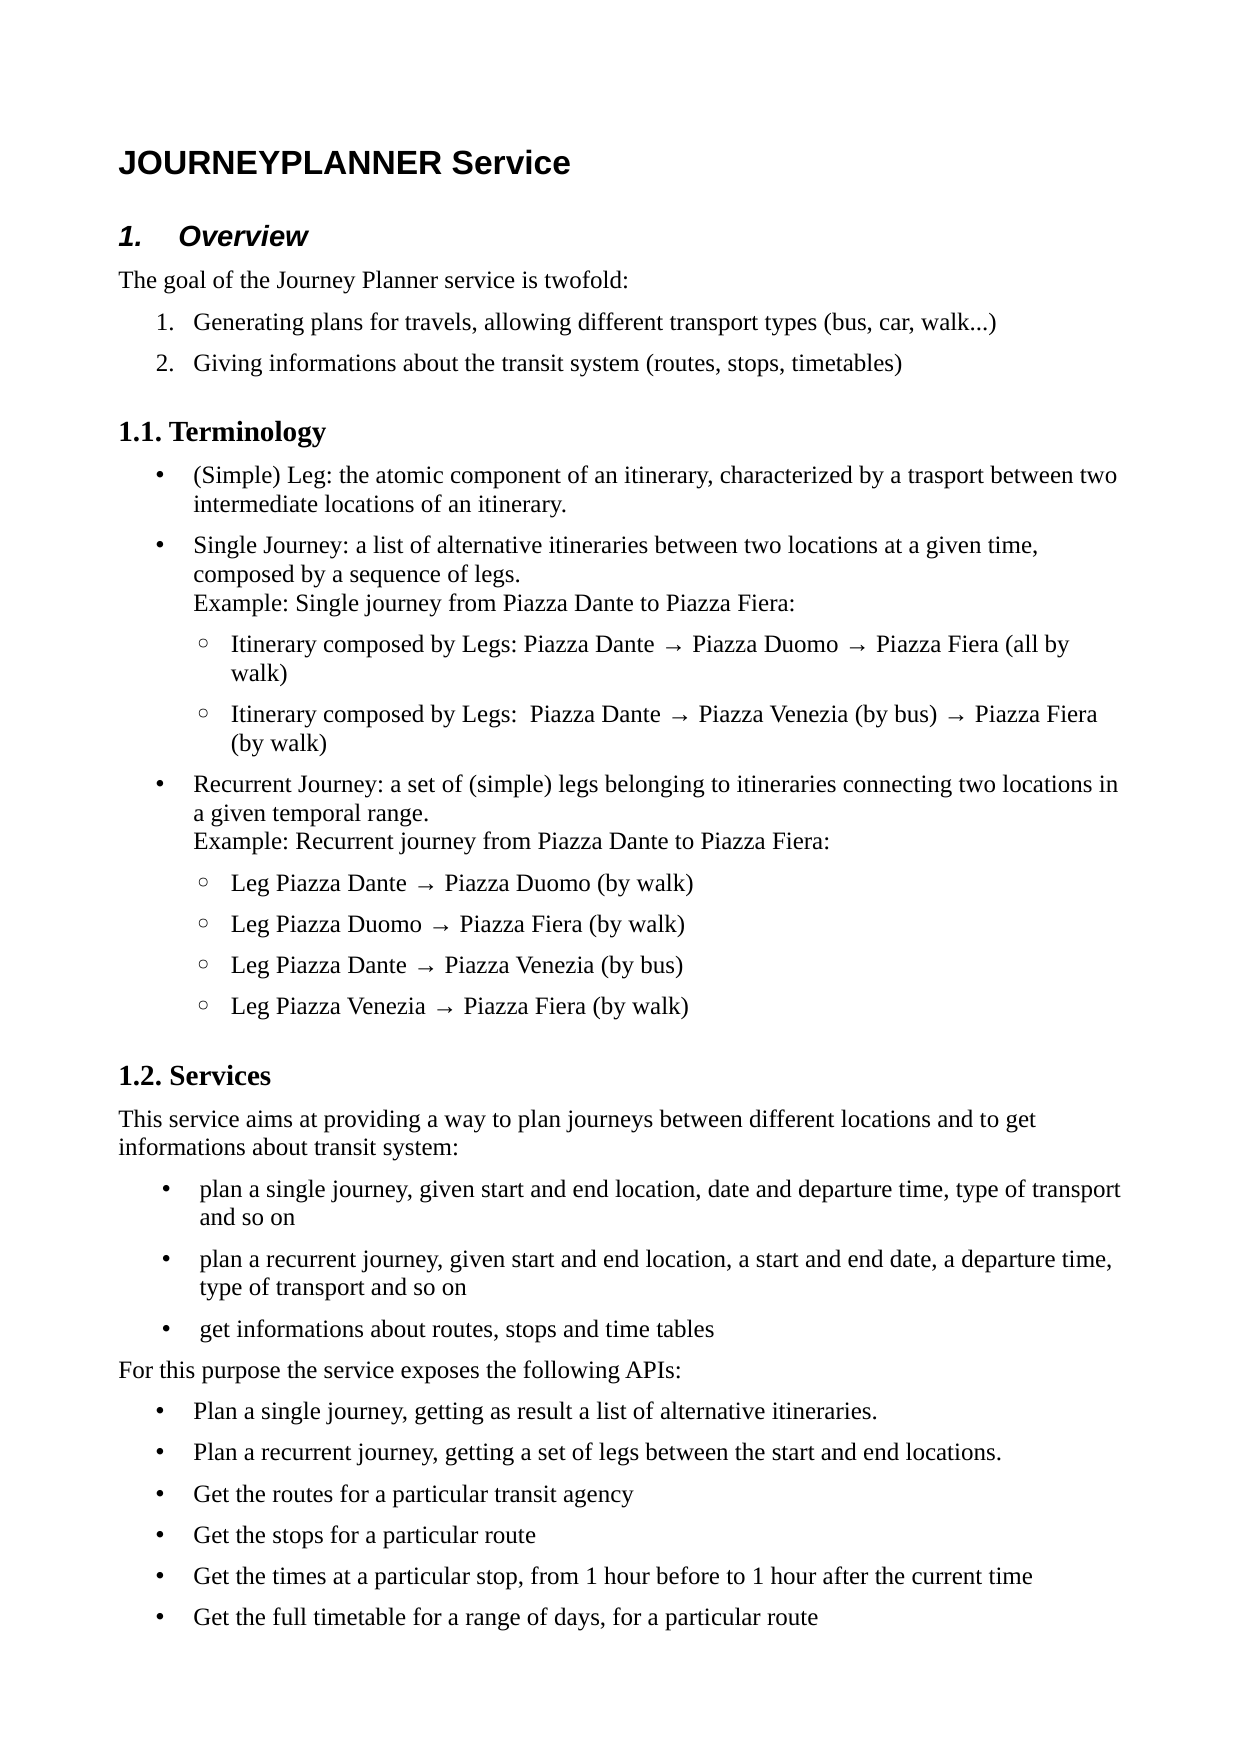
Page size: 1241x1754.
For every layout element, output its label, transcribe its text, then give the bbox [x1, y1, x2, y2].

list Leg Piazza Venezia → Piazza Fiera (by walk) [193, 991, 1122, 1020]
list get informations about routes, stops and time tables [162, 1314, 1122, 1342]
text The goal of the Journey Planner service is twofold: [118, 265, 1122, 294]
list Get the times at a particular stop, from 1 hour before to 1 hour after the current time [156, 1561, 1122, 1590]
text For this purpose the service exposes the following APIs: [118, 1355, 1122, 1384]
list Plan a single journey, getting as result a list of alternative itineraries. [156, 1396, 1122, 1425]
list Giving informations about the transit system (routes, stops, timetables) [156, 348, 1122, 377]
subtitle 1.2. Services [118, 1058, 1122, 1091]
list Get the full timetable for a range of days, for a particular route [156, 1602, 1122, 1631]
list Leg Piazza Duomo → Piazza Fiera (by walk) [193, 909, 1122, 938]
list Get the routes for a particular transit agency [156, 1479, 1122, 1507]
list Generating plans for travels, allowing different transport types (bus, car, walk...) [156, 307, 1122, 335]
list plan a single journey, given start and end location, date and departure time, type of transport and so on [162, 1174, 1122, 1231]
list (Simple) Leg: the atomic component of an itinerary, characterized by a trasport between two intermediate locations of an itinerary. [156, 460, 1122, 518]
list Single Journey: a list of alternative itineraries between two locations at a given time, composed by a sequence of legs. Example: Single journey from Piazza Dante to Piazza Fiera: [156, 530, 1122, 616]
list Itinerary composed by Legs: Piazza Dante → Piazza Duomo → Piazza Fiera (all by walk) [193, 629, 1122, 686]
list Recurrent Journey: a set of (simple) legs belonging to itineraries connecting two locations in a given temporal range. Example: Recurrent journey from Piazza Dante to Piazza Fiera: [156, 769, 1122, 855]
list Leg Piazza Dante → Piazza Duomo (by walk) [193, 868, 1122, 896]
list Plan a recurrent journey, getting a set of legs between the start and end locations. [156, 1437, 1122, 1466]
subtitle JOURNEYPLANNER Service [118, 143, 1122, 182]
text This service aims at providing a way to plan journeys between different locations and to get informations about transit system: [118, 1104, 1122, 1161]
list Get the stops for a particular route [156, 1520, 1122, 1549]
list Leg Piazza Dante → Piazza Venezia (by bus) [193, 950, 1122, 979]
list plan a recurrent journey, given start and end location, a start and end date, a departure time, type of transport and so on [162, 1244, 1122, 1301]
list Itinerary composed by Legs: Piazza Dante → Piazza Venezia (by bus) → Piazza Fiera (by walk) [193, 699, 1122, 756]
subtitle 1. Overview [118, 219, 1122, 253]
subtitle 1.1. Terminology [118, 414, 1122, 448]
